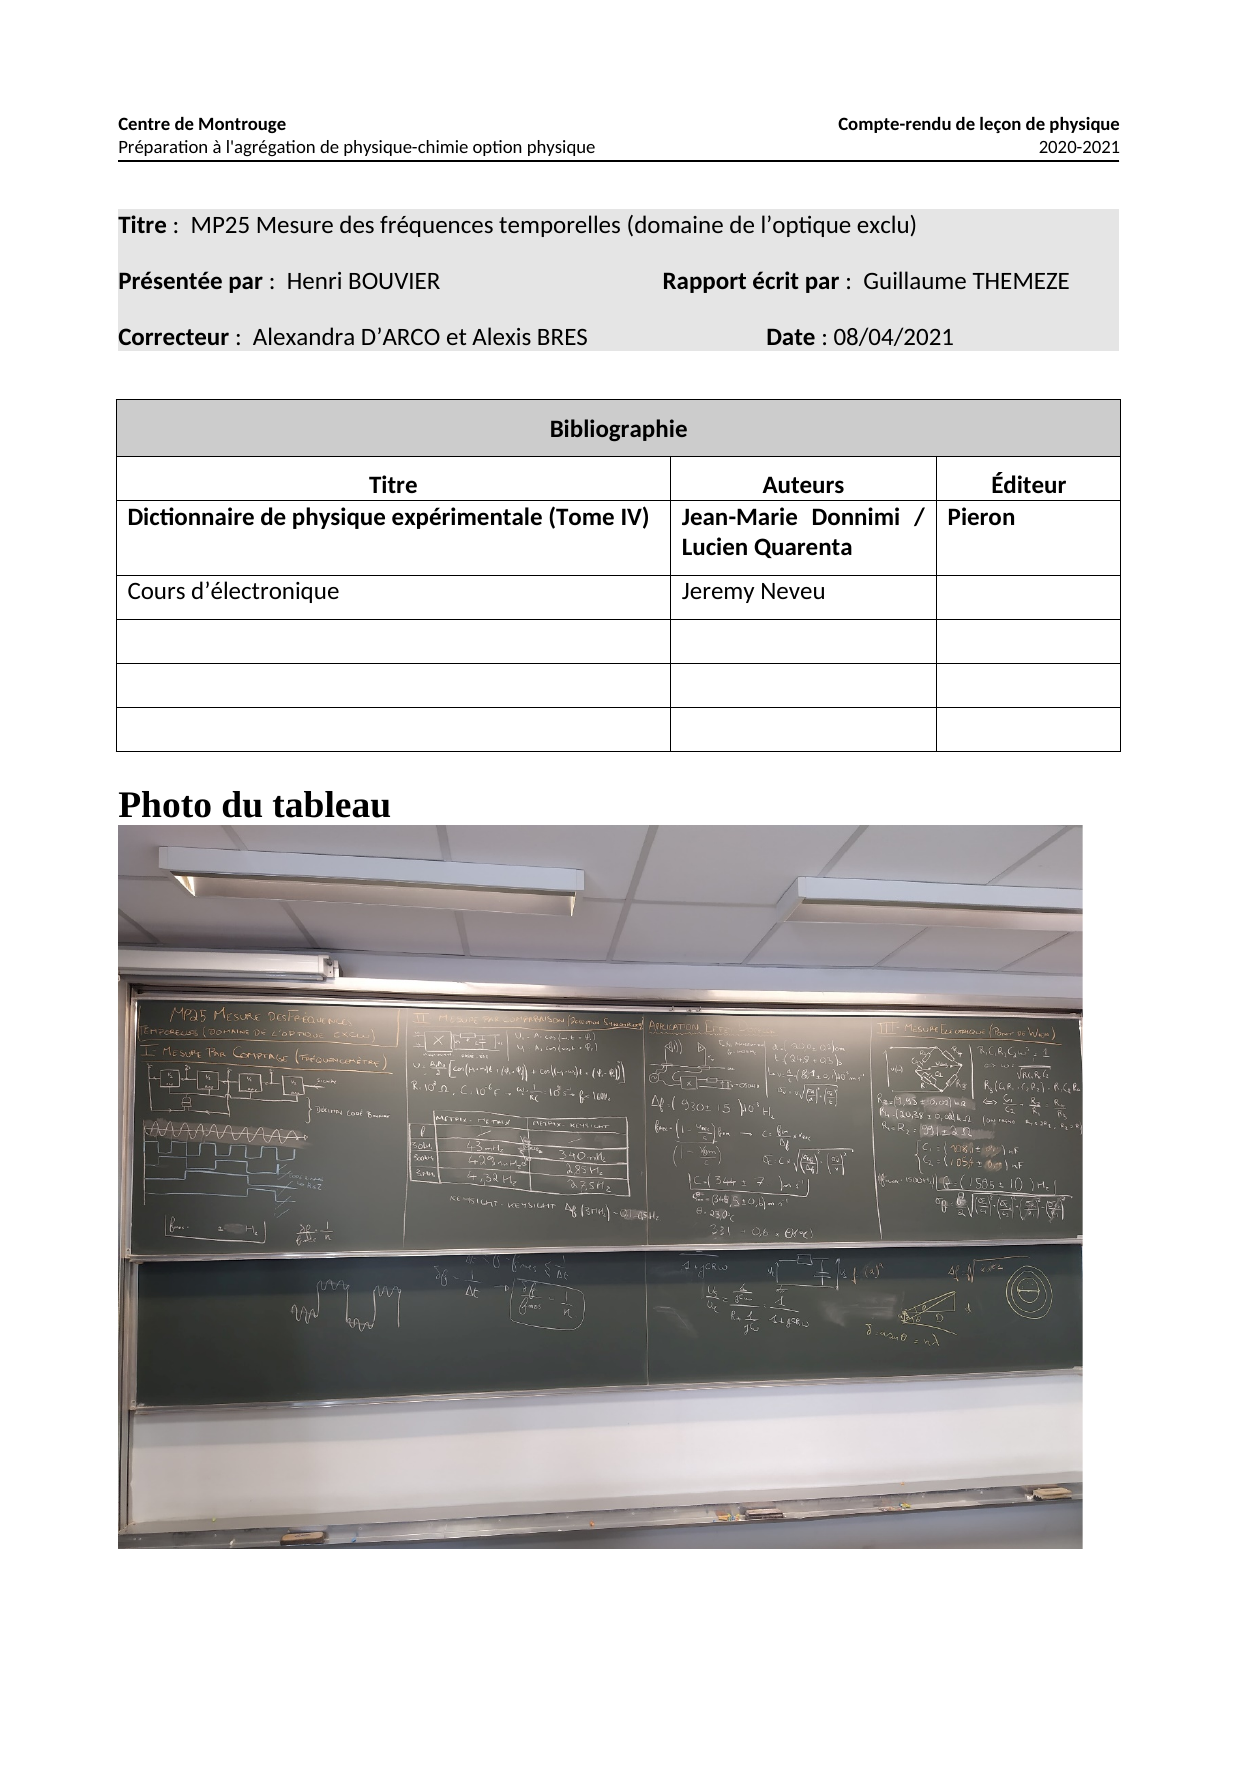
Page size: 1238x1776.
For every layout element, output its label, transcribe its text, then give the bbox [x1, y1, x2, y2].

table_cell Pieron [937, 501, 1120, 574]
table_cell [937, 620, 1120, 663]
table_cell Jean-Marie Donnimi / Lucien Quarenta [671, 501, 936, 574]
table_cell [117, 664, 670, 707]
text Titre : MP25 Mesure des fréquences temporelles (domaine de l’optique exclu) [118, 209, 1119, 240]
table_cell Auteurs [671, 457, 936, 500]
table_cell Jeremy Neveu [671, 576, 936, 618]
table_cell [937, 664, 1120, 707]
picture [118, 825, 1083, 1549]
table_cell Titre [117, 457, 670, 500]
table_cell [671, 708, 936, 751]
table_cell [117, 620, 670, 663]
table_cell Dictionnaire de physique expérimentale (Tome IV) [117, 501, 670, 574]
table_header Bibliographie [117, 400, 1120, 456]
table_cell [937, 576, 1120, 618]
table_cell [671, 620, 936, 663]
table_cell Éditeur [937, 457, 1120, 500]
text Correcteur : Alexandra D’ARCO et Alexis BRES Date : 08/04/2021 [118, 321, 1119, 351]
table_cell Cours d’électronique [117, 576, 670, 618]
table_cell [117, 708, 670, 751]
table_cell [937, 708, 1120, 751]
text Présentée par : Henri BOUVIER Rapport écrit par : Guillaume THEMEZE [118, 265, 1119, 296]
subtitle Photo du tableau [118, 782, 1119, 1549]
table_cell [671, 664, 936, 707]
